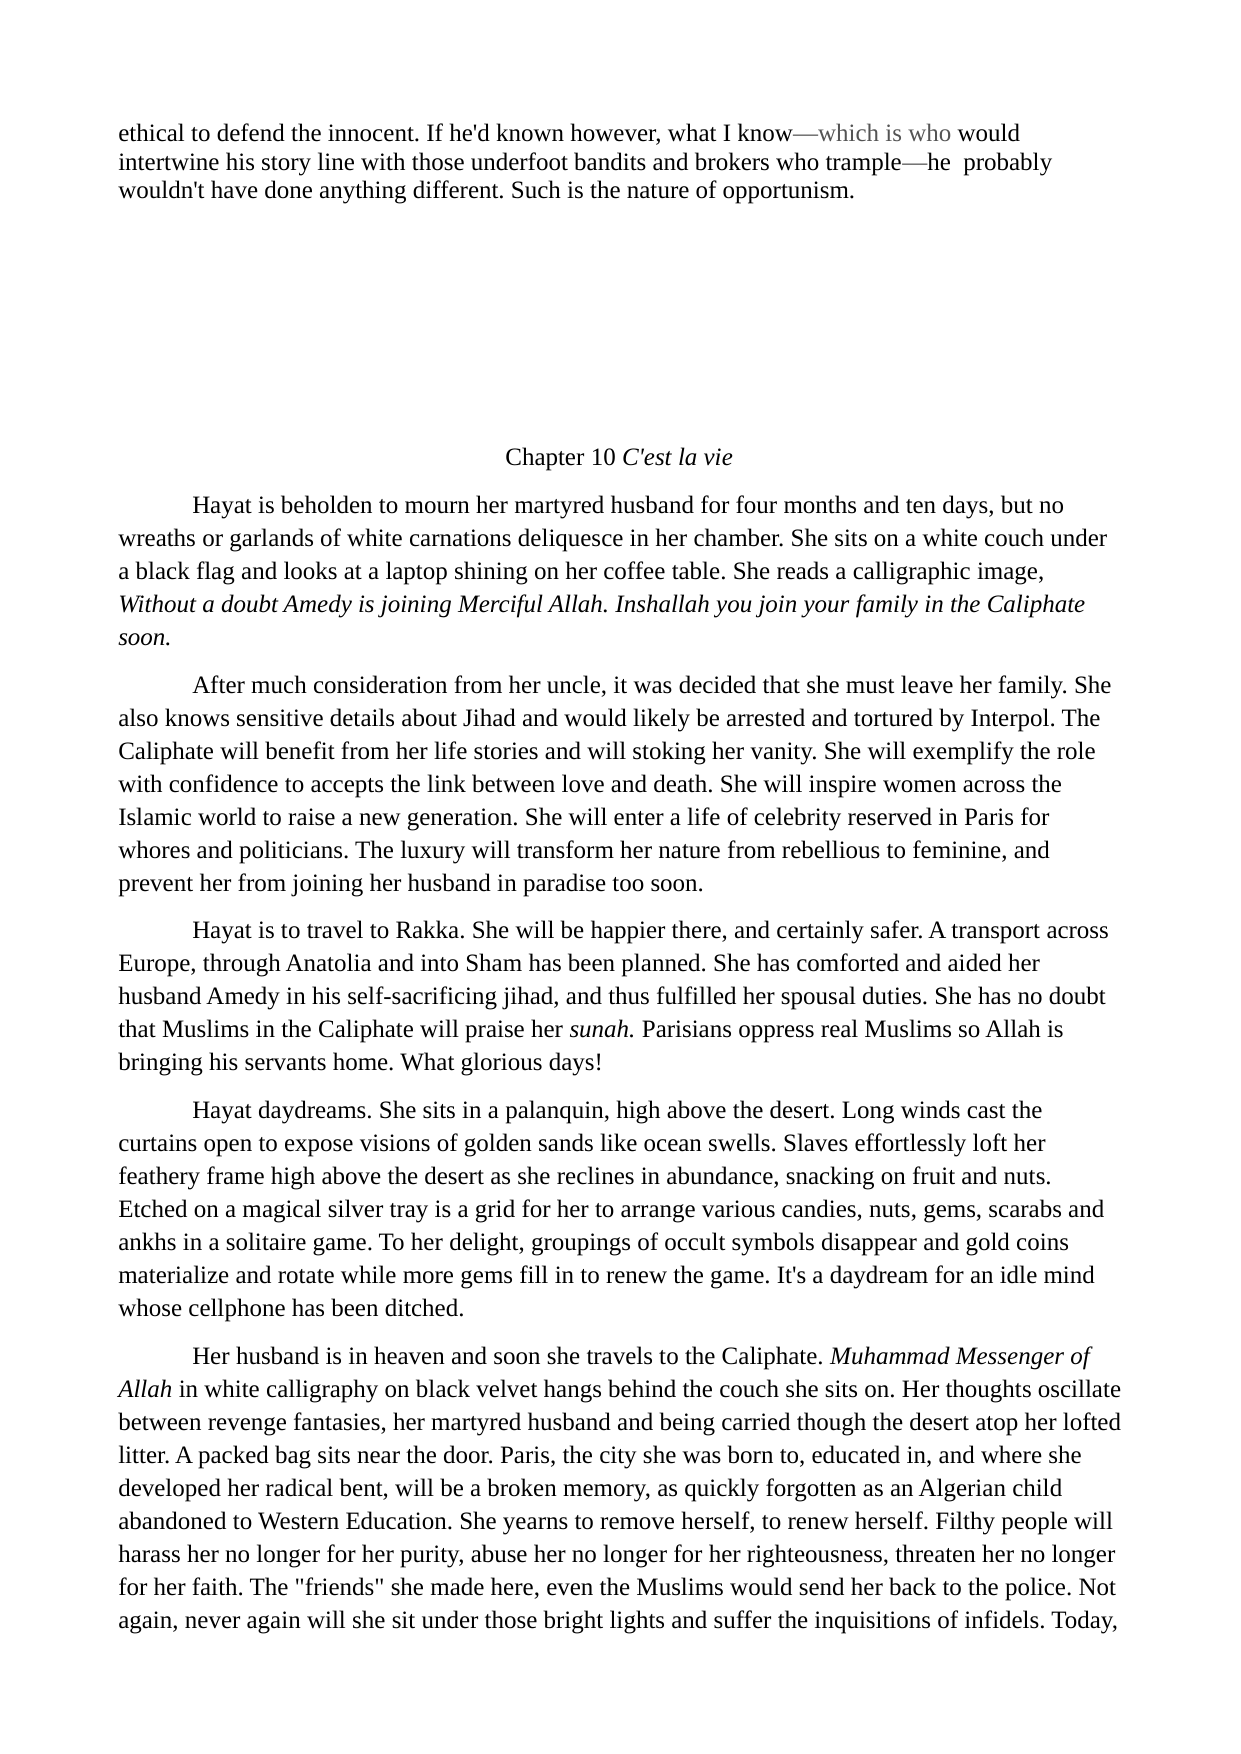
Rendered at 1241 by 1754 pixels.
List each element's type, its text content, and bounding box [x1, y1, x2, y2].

text Hayat is to travel to Rakka. She will be happier there, and certainly safer. A transport across Europe, through Anatolia and into Sham has been planned. She has comforted and aided her husband Amedy in his self-sacrificing jihad, and thus fulfilled her spousal duties. She has no doubt that Muslims in the Caliphate will praise her sunah. Parisians oppress real Muslims so Allah is bringing his servants home. What glorious days! [118, 915, 1122, 1076]
text Her husband is in heaven and soon she travels to the Caliphate. Muhammad Messenger of Allah in white calligraphy on black velvet hangs behind the couch she sits on. Her thoughts oscillate between revenge fantasies, her martyred husband and being carried though the desert atop her lofted litter. A packed bag sits near the door. Paris, the city she was born to, educated in, and where she developed her radical bent, will be a broken memory, as quickly forgotten as an Algerian child abandoned to Western Education. She yearns to remove herself, to renew herself. Filthy people will harass her no longer for her purity, abuse her no longer for her righteousness, threaten her no longer for her faith. The "friends" she made here, even the Muslims would send her back to the police. Not again, never again will she sit under those bright lights and suffer the inquisitions of infidels. Today, [118, 1341, 1122, 1634]
text ethical to defend the innocent. If he'd known however, what I know—which is who would intertwine his story line with those underfoot bandits and brokers who trample—he probably wouldn't have done anything different. Such is the nature of opportunism. [118, 118, 1122, 204]
text After much consideration from her uncle, it was decided that she must leave her family. She also knows sensitive details about Jihad and would likely be arrested and tortured by Interpol. The Caliphate will benefit from her life stories and will stoking her vanity. She will exemplify the role with confidence to accepts the link between love and death. She will inspire women across the Islamic world to raise a new generation. She will enter a life of celebrity reserved in Paris for whores and politicians. The luxury will transform her nature from rebellious to feminine, and prevent her from joining her husband in paradise too soon. [118, 670, 1122, 897]
text Chapter 10 C'est la vie [118, 442, 1122, 471]
text Hayat daydreams. She sits in a palanquin, high above the desert. Long winds cast the curtains open to expose visions of golden sands like ocean swells. Slaves effortlessly loft her feathery frame high above the desert as she reclines in abundance, snacking on fruit and nuts. Etched on a magical silver tray is a grid for her to arrange various candies, nuts, gems, scarabs and ankhs in a solitaire game. To her delight, groupings of occult symbols disappear and gold coins materialize and rotate while more gems fill in to renew the game. It's a daydream for an idle mind whose cellphone has been ditched. [118, 1095, 1122, 1322]
text Hayat is beholden to mourn her martyred husband for four months and ten days, but no wreaths or garlands of white carnations deliquesce in her chamber. She sits on a white couch under a black flag and looks at a laptop shining on her coffee table. She reads a calligraphic image, Without a doubt Amedy is joining Merciful Allah. Inshallah you join your family in the Caliphate soon. [118, 490, 1122, 651]
